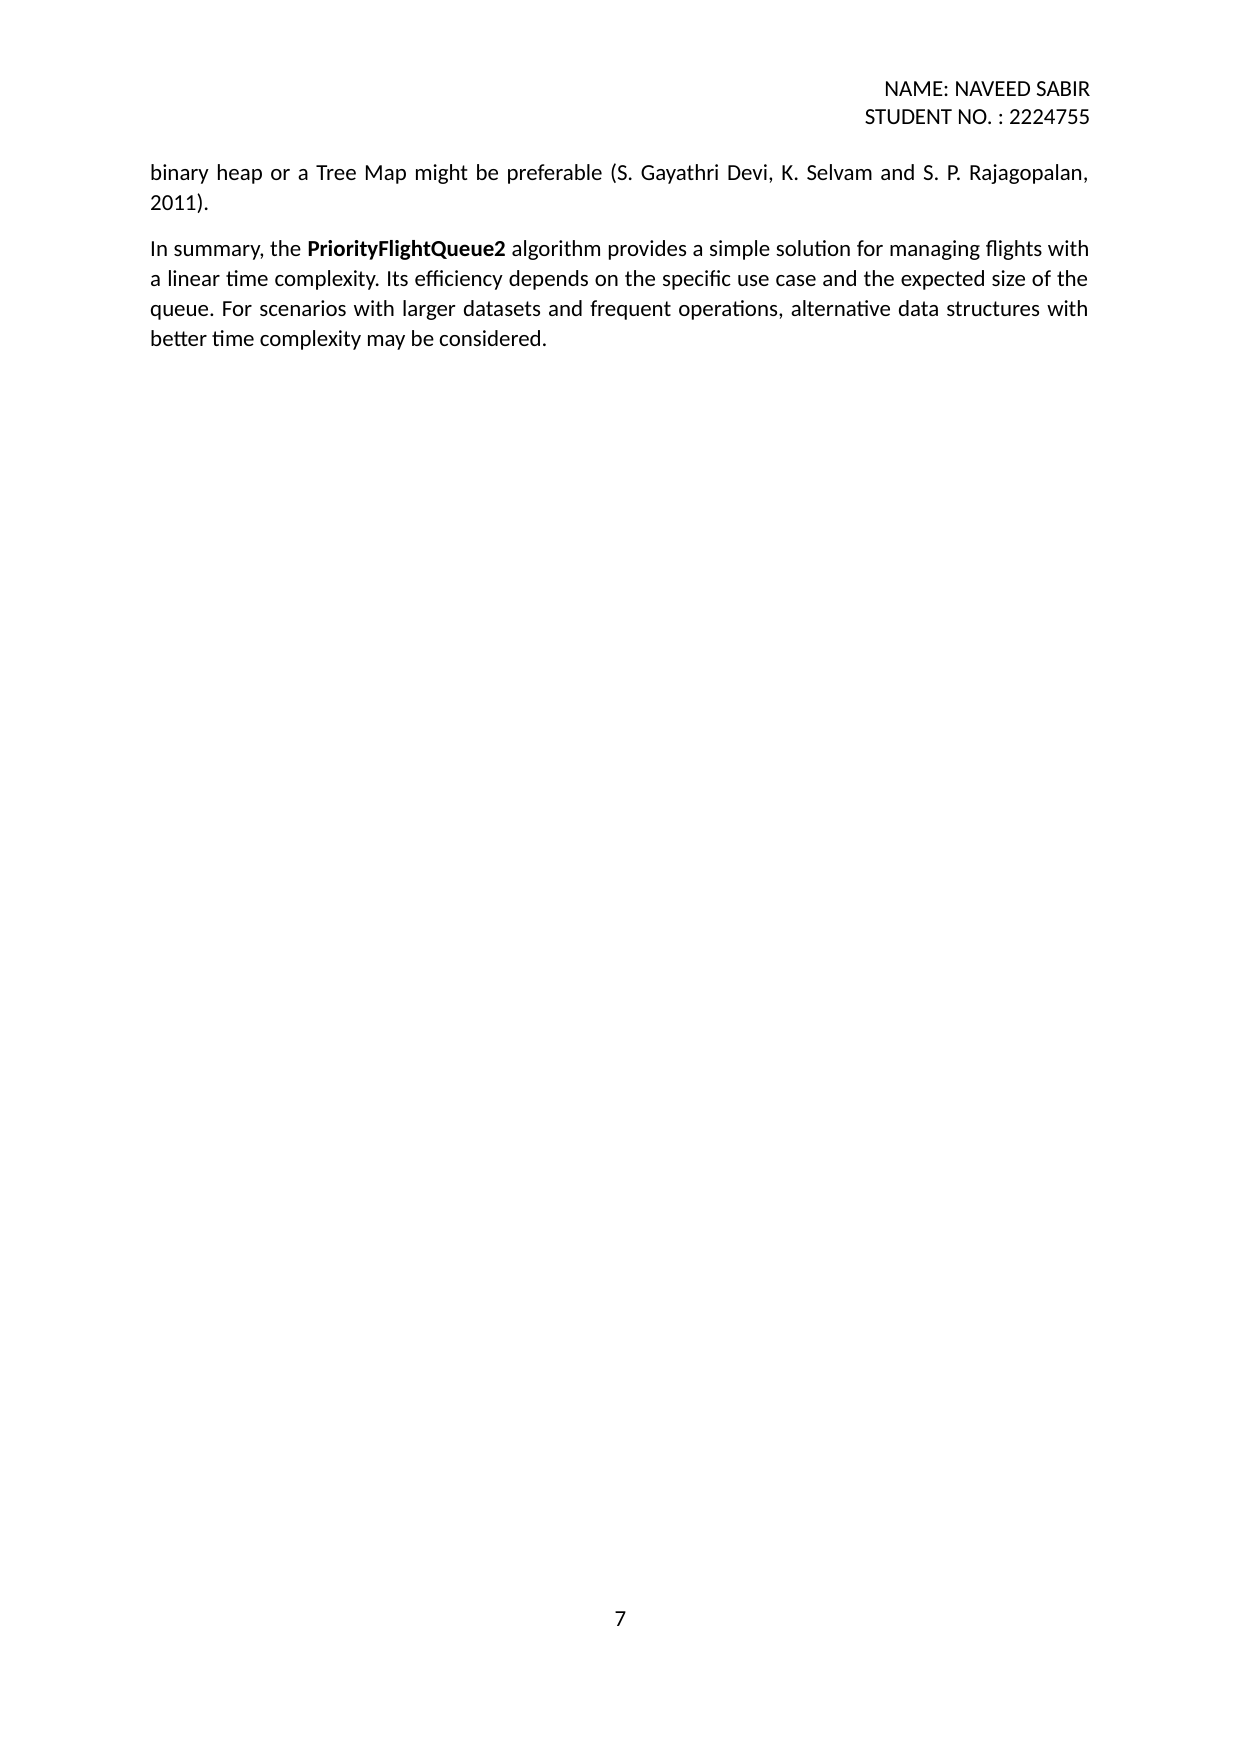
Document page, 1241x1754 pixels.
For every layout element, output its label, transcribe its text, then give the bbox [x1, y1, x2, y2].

text In summary, the PriorityFlightQueue2 algorithm provides a simple solution for managing flights with a linear time complexity. Its efficiency depends on the specific use case and the expected size of the queue. For scenarios with larger datasets and frequent operations, alternative data structures with better time complexity may be considered. [150, 234, 1090, 352]
text binary heap or a Tree Map might be preferable (S. Gayathri Devi, K. Selvam and S. P. Rajagopalan, 2011). [150, 158, 1090, 216]
